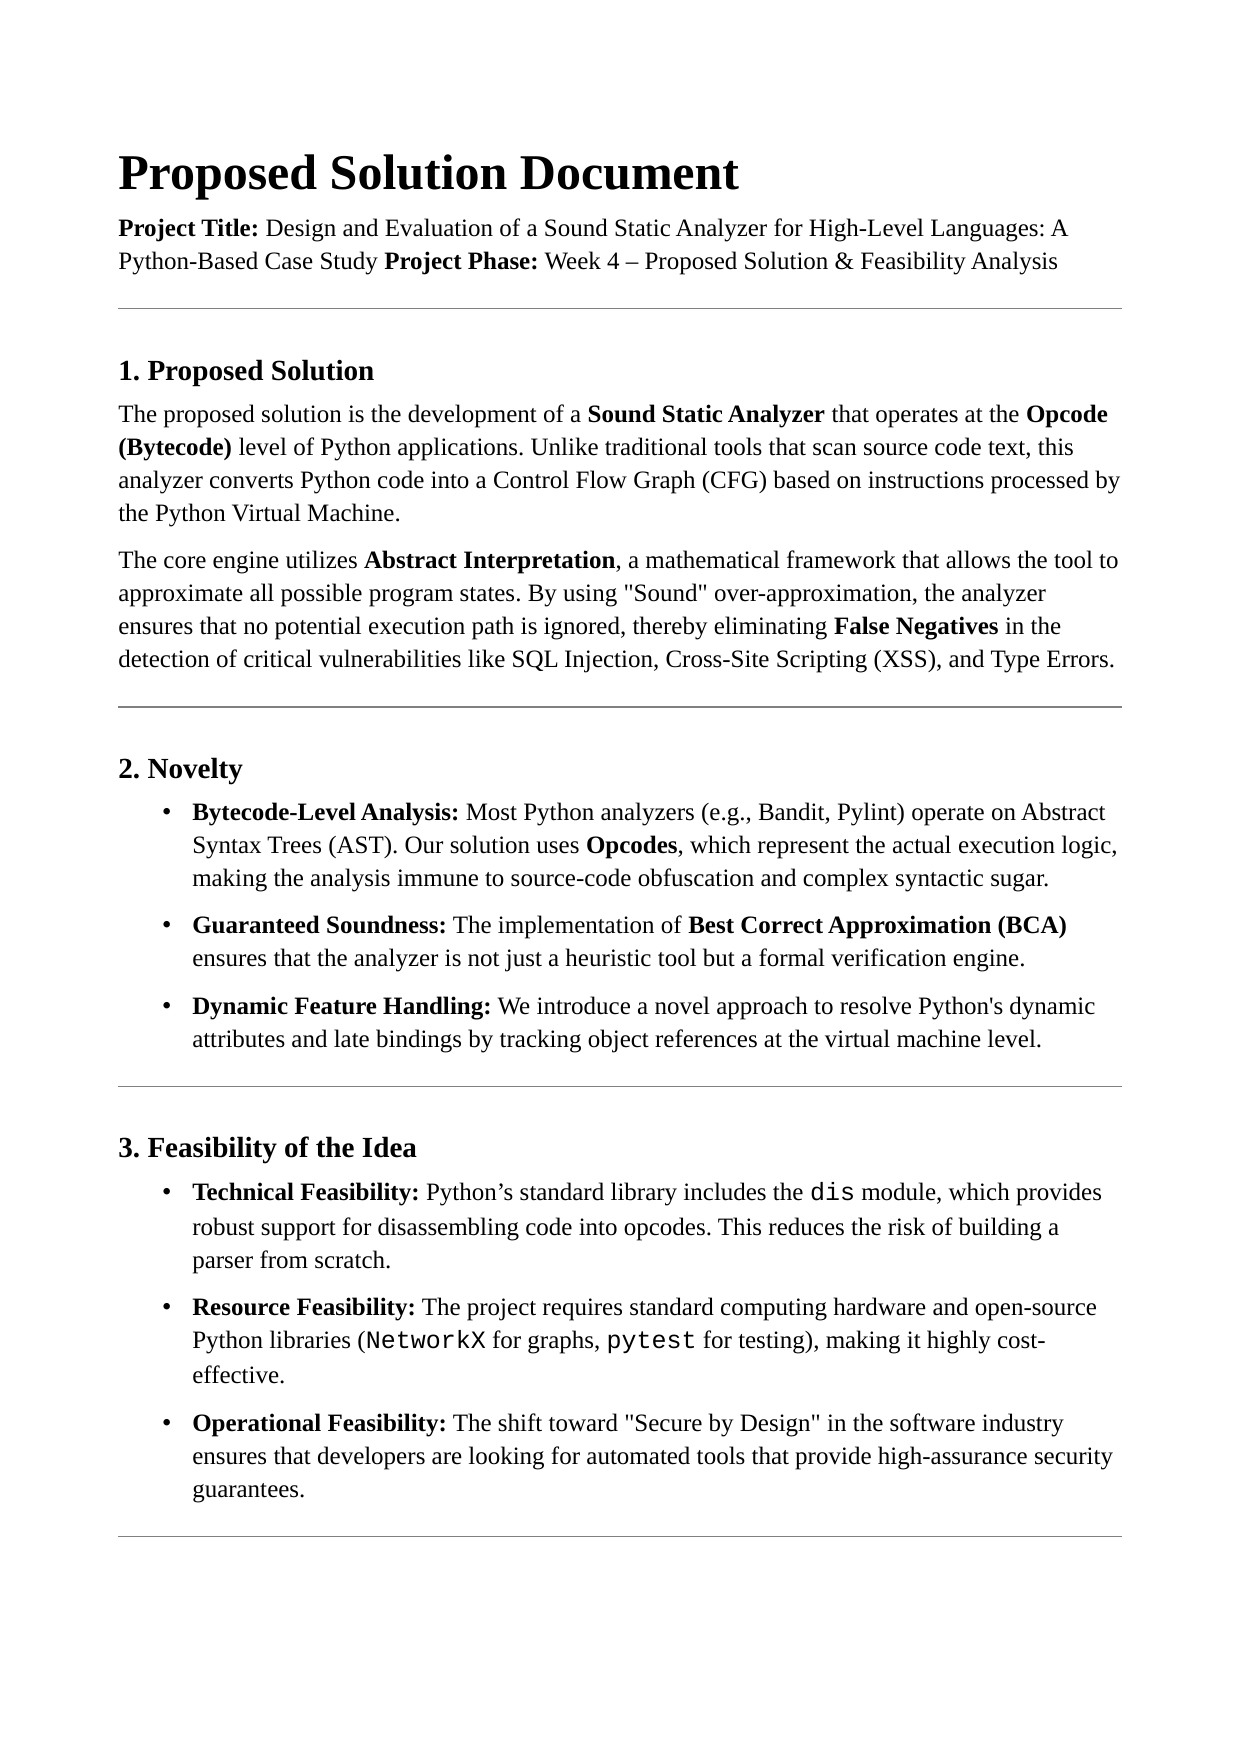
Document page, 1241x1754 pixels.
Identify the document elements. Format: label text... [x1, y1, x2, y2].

text The proposed solution is the development of a Sound Static Analyzer that operates at the Opcode (Bytecode) level of Python applications. Unlike traditional tools that scan source code text, this analyzer converts Python code into a Control Flow Graph (CFG) based on instructions processed by the Python Virtual Machine. [118, 399, 1122, 526]
list Bytecode-Level Analysis: Most Python analyzers (e.g., Bandit, Pylint) operate on Abstract Syntax Trees (AST). Our solution uses Opcodes, which represent the actual execution logic, making the analysis immune to source-code obfuscation and complex syntactic sugar. [162, 797, 1122, 892]
text Project Title: Design and Evaluation of a Sound Static Analyzer for High-Level Languages: A Python-Based Case Study Project Phase: Week 4 – Proposed Solution & Feasibility Analysis [118, 213, 1122, 275]
list Operational Feasibility: The shift toward "Secure by Design" in the software industry ensures that developers are looking for automated tools that provide high-assurance security guarantees. [162, 1408, 1122, 1503]
subtitle 2. Novelty [118, 751, 1122, 784]
list Dynamic Feature Handling: We introduce a novel approach to resolve Python's dynamic attributes and late bindings by tracking object references at the virtual machine level. [162, 991, 1122, 1053]
subtitle 3. Feasibility of the Idea [118, 1131, 1122, 1164]
subtitle 1. Proposed Solution [118, 353, 1122, 386]
list Resource Feasibility: The project requires standard computing hardware and open-source Python libraries (NetworkX for graphs, pytest for testing), making it highly cost-effective. [162, 1292, 1122, 1389]
list Technical Feasibility: Python’s standard library includes the dis module, which provides robust support for disassembling code into opcodes. This reduces the risk of building a parser from scratch. [162, 1177, 1122, 1273]
list Guaranteed Soundness: The implementation of Best Correct Approximation (BCA) ensures that the analyzer is not just a heuristic tool but a formal verification engine. [162, 911, 1122, 972]
text The core engine utilizes Abstract Interpretation, a mathematical framework that allows the tool to approximate all possible program states. By using "Sound" over-approximation, the analyzer ensures that no potential execution path is ignored, thereby eliminating False Negatives in the detection of critical vulnerabilities like SQL Injection, Cross-Site Scripting (XSS), and Type Errors. [118, 545, 1122, 673]
subtitle Proposed Solution Document [118, 143, 1122, 201]
